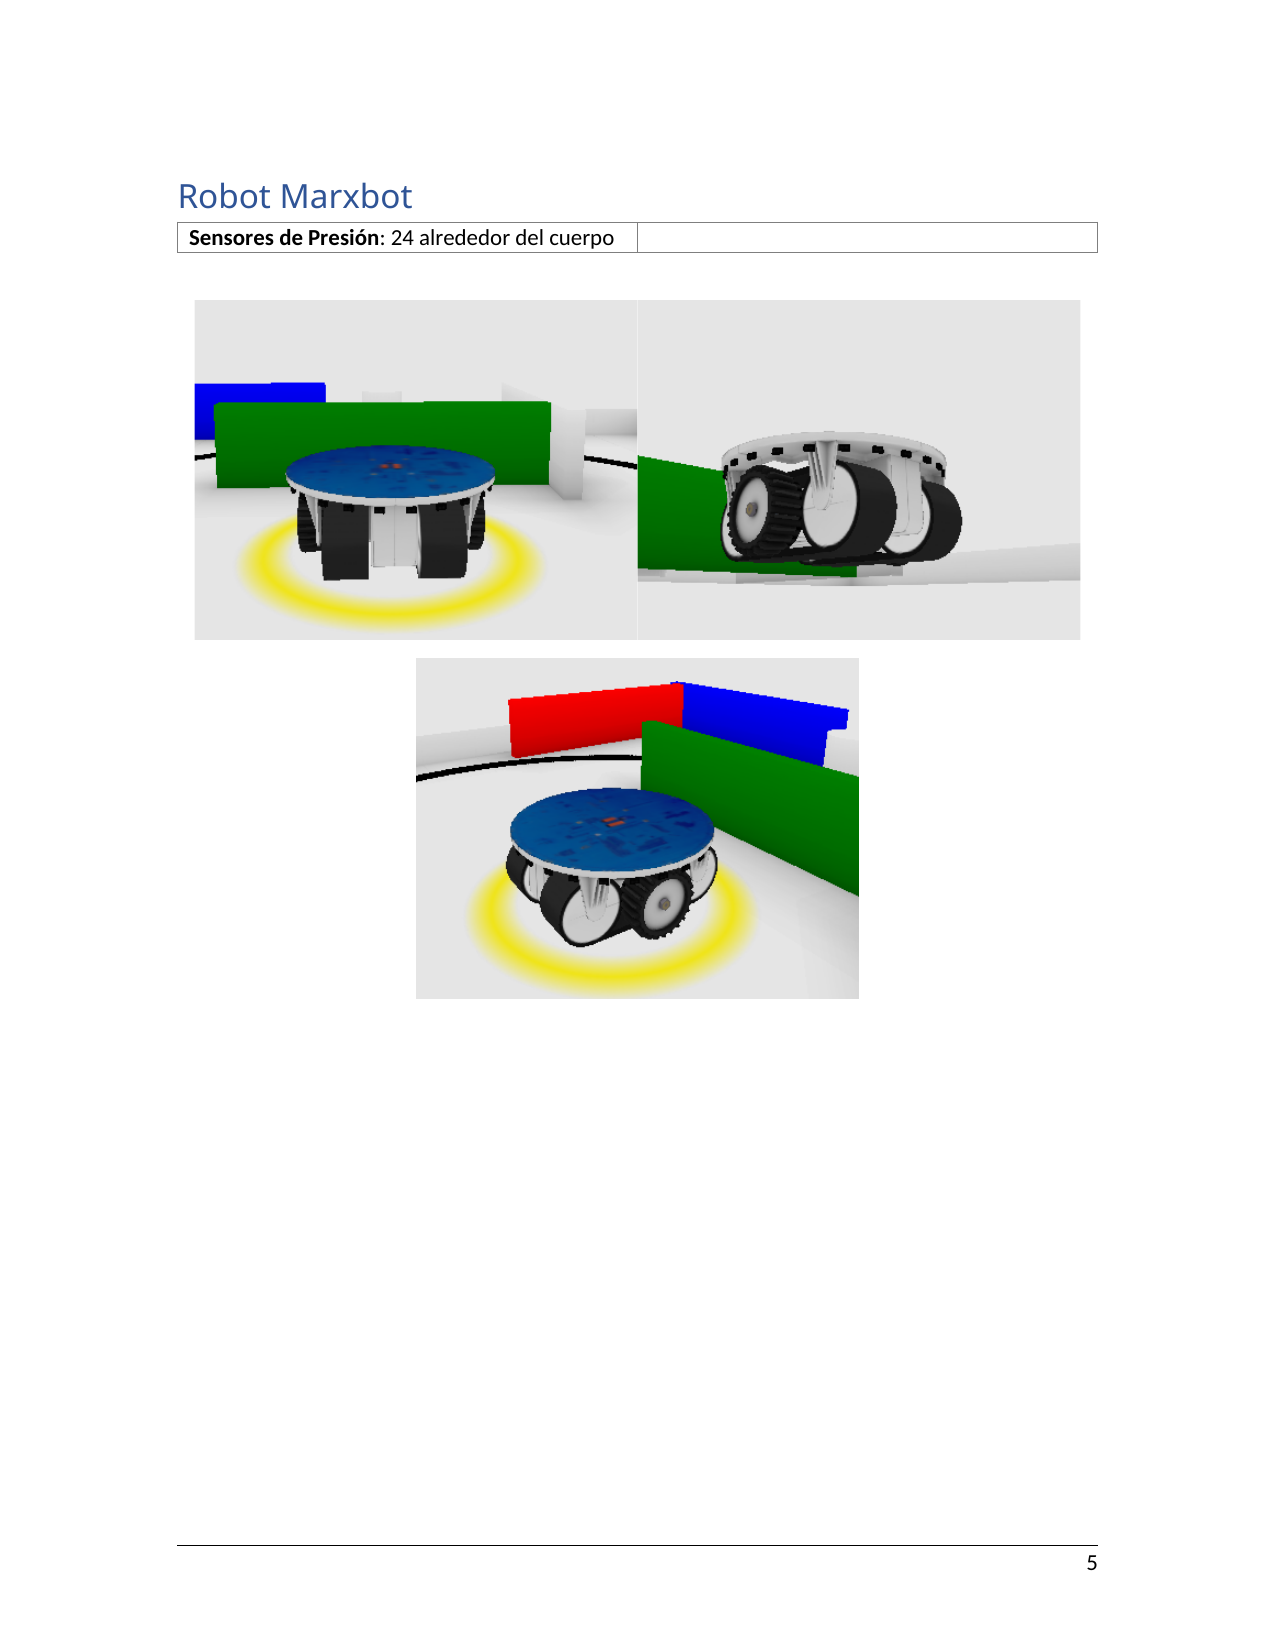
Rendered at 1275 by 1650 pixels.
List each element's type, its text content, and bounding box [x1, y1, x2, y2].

table_header Sensores de Presión: 24 alrededor del cuerpo [178, 223, 637, 252]
picture [416, 658, 859, 999]
subtitle Robot Marxbot [177, 173, 1098, 218]
picture [194, 300, 1081, 640]
table_header [638, 223, 1097, 252]
